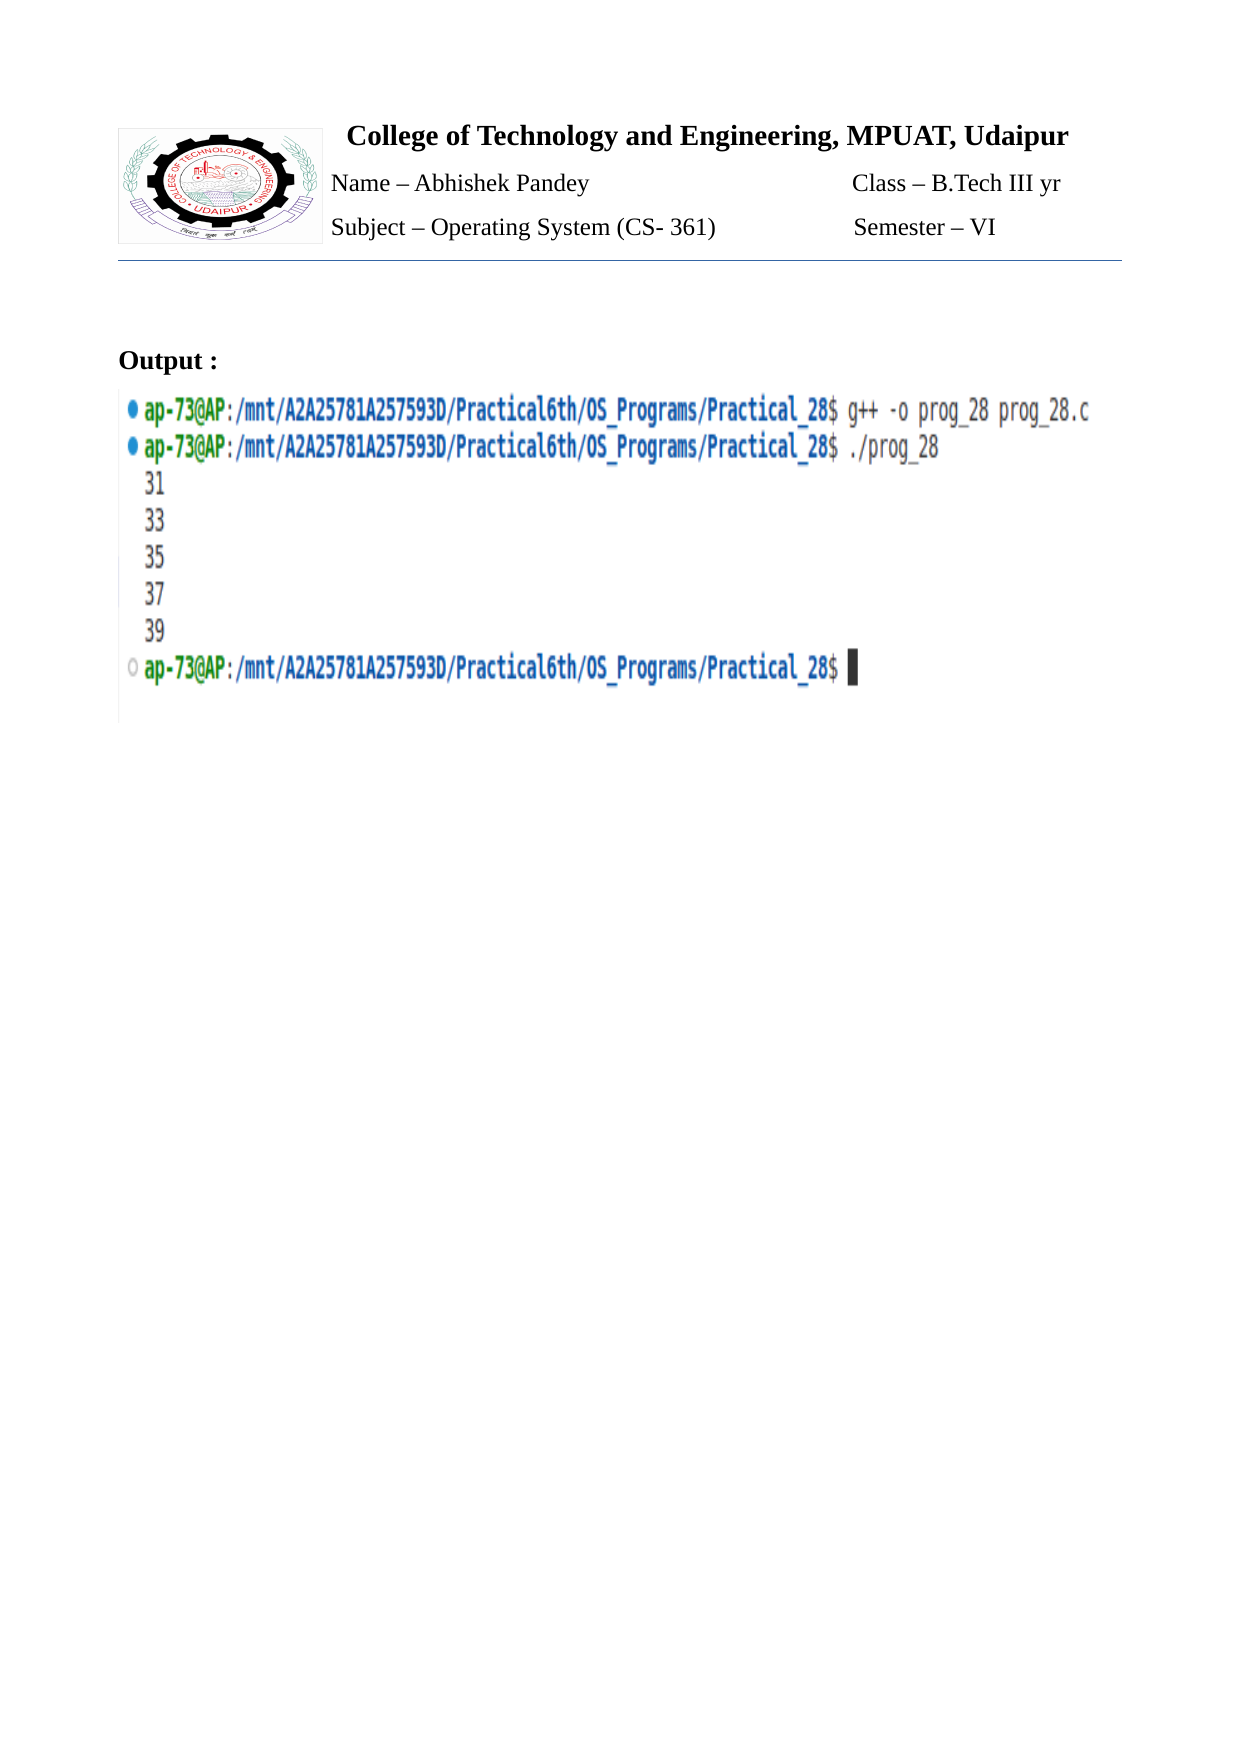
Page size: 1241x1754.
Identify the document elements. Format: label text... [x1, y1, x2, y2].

text Output : [118, 344, 1122, 375]
picture [118, 128, 323, 244]
picture [118, 389, 1123, 723]
